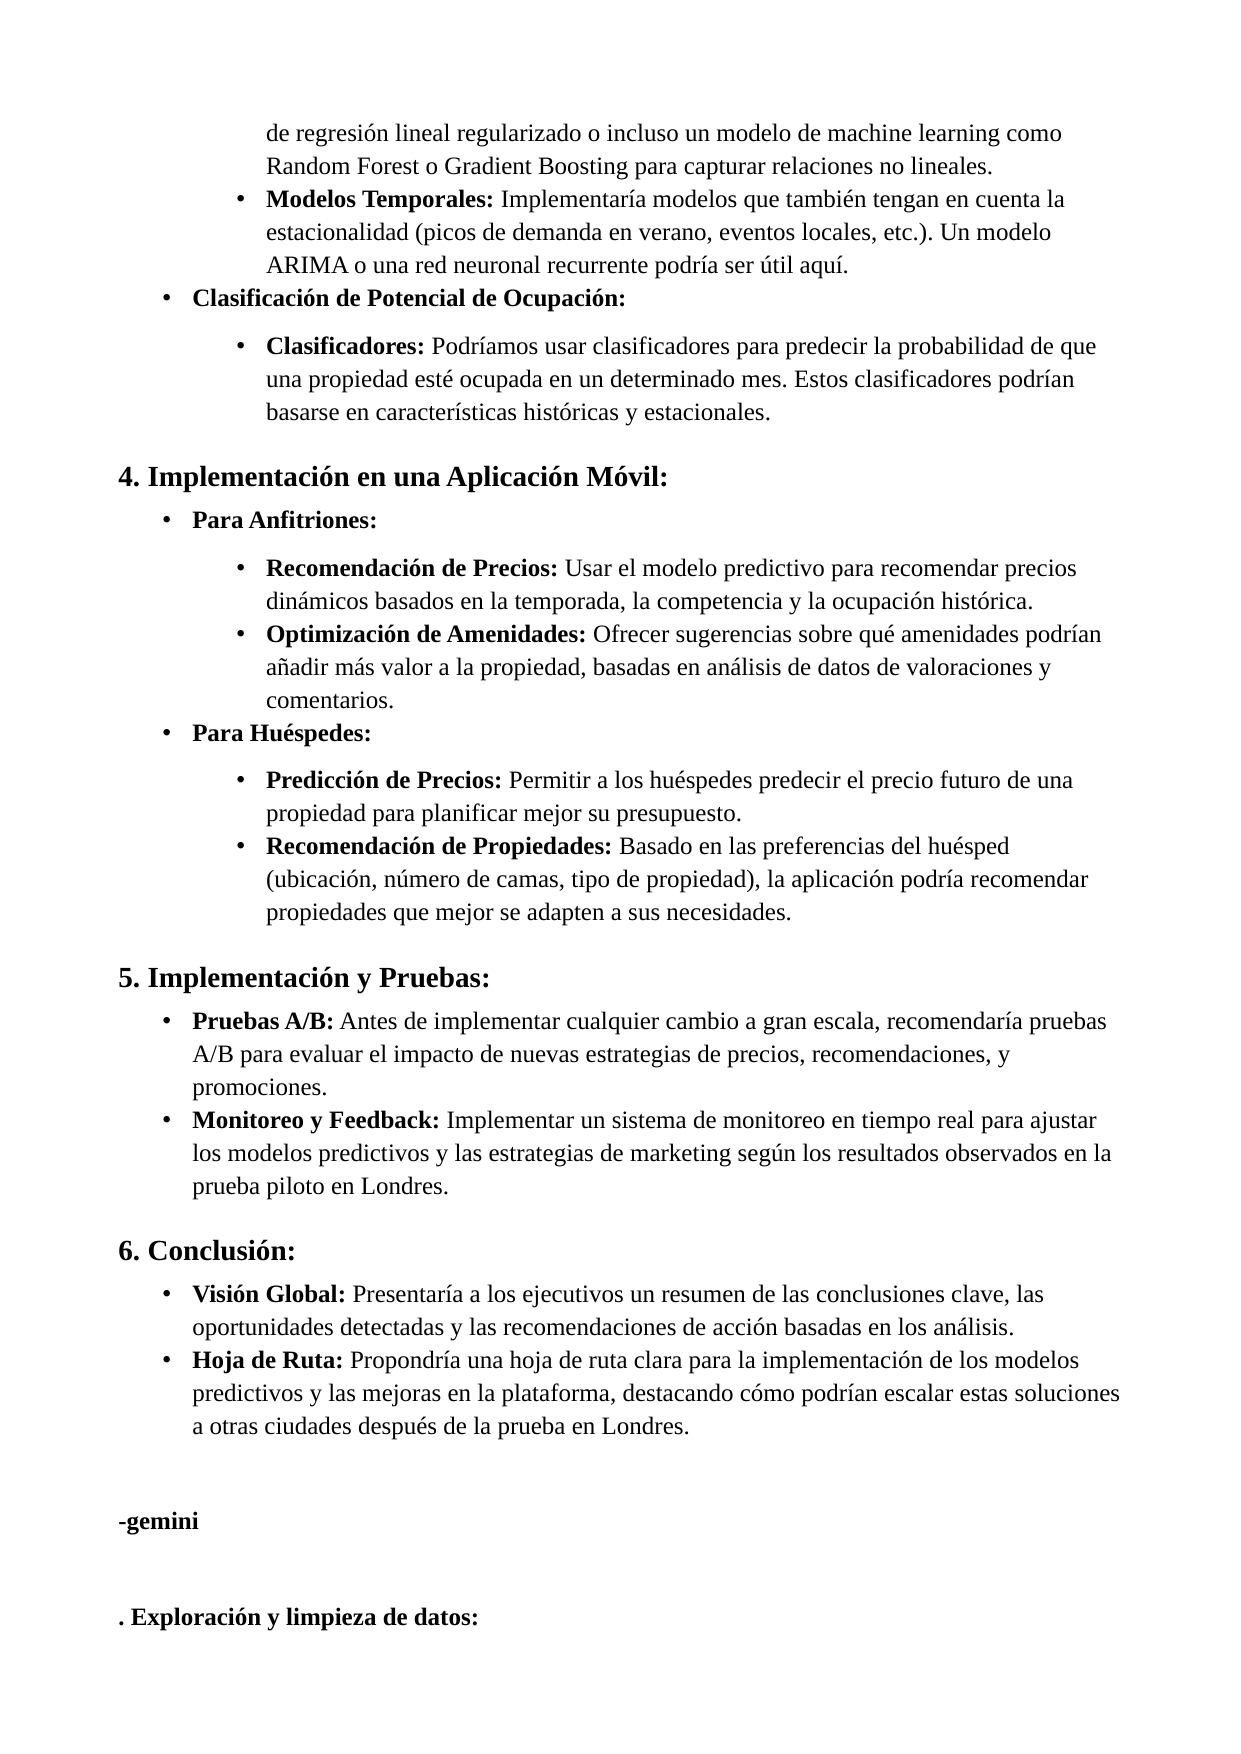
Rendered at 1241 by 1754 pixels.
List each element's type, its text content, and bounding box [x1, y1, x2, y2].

list Para Anfitriones: [162, 505, 1122, 534]
list Hoja de Ruta: Propondría una hoja de ruta clara para la implementación de los modelos predictivos y las mejoras en la plataforma, destacando cómo podrían escalar estas soluciones a otras ciudades después de la prueba en Londres. [162, 1345, 1122, 1440]
subtitle 4. Implementación en una Aplicación Móvil: [118, 459, 1122, 493]
list Visión Global: Presentaría a los ejecutivos un resumen de las conclusiones clave, las oportunidades detectadas y las recomendaciones de acción basadas en los análisis. [162, 1279, 1122, 1341]
list Predicción de Precios: Permitir a los huéspedes predecir el precio futuro de una propiedad para planificar mejor su presupuesto. [236, 765, 1122, 827]
list Recomendación de Precios: Usar el modelo predictivo para recomendar precios dinámicos basados en la temporada, la competencia y la ocupación histórica. [236, 553, 1122, 614]
list Clasificadores: Podríamos usar clasificadores para predecir la probabilidad de que una propiedad esté ocupada en un determinado mes. Estos clasificadores podrían basarse en características históricas y estacionales. [236, 331, 1122, 426]
text -gemini [118, 1506, 1122, 1535]
subtitle 5. Implementación y Pruebas: [118, 960, 1122, 993]
list Monitoreo y Feedback: Implementar un sistema de monitoreo en tiempo real para ajustar los modelos predictivos y las estrategias de marketing según los resultados observados en la prueba piloto en Londres. [162, 1105, 1122, 1199]
list de regresión lineal regularizado o incluso un modelo de machine learning como Random Forest o Gradient Boosting para capturar relaciones no lineales. [236, 118, 1122, 180]
list Recomendación de Propiedades: Basado en las preferencias del huésped (ubicación, número de camas, tipo de propiedad), la aplicación podría recomendar propiedades que mejor se adapten a sus necesidades. [236, 831, 1122, 926]
list Para Huéspedes: [162, 718, 1122, 747]
list Optimización de Amenidades: Ofrecer sugerencias sobre qué amenidades podrían añadir más valor a la propiedad, basadas en análisis de datos de valoraciones y comentarios. [236, 619, 1122, 713]
text . Exploración y limpieza de datos: [118, 1602, 1122, 1630]
list Pruebas A/B: Antes de implementar cualquier cambio a gran escala, recomendaría pruebas A/B para evaluar el impacto de nuevas estrategias de precios, recomendaciones, y promociones. [162, 1006, 1122, 1101]
list Clasificación de Potencial de Ocupación: [162, 283, 1122, 312]
subtitle 6. Conclusión: [118, 1233, 1122, 1267]
list Modelos Temporales: Implementaría modelos que también tengan en cuenta la estacionalidad (picos de demanda en verano, eventos locales, etc.). Un modelo ARIMA o una red neuronal recurrente podría ser útil aquí. [236, 184, 1122, 279]
